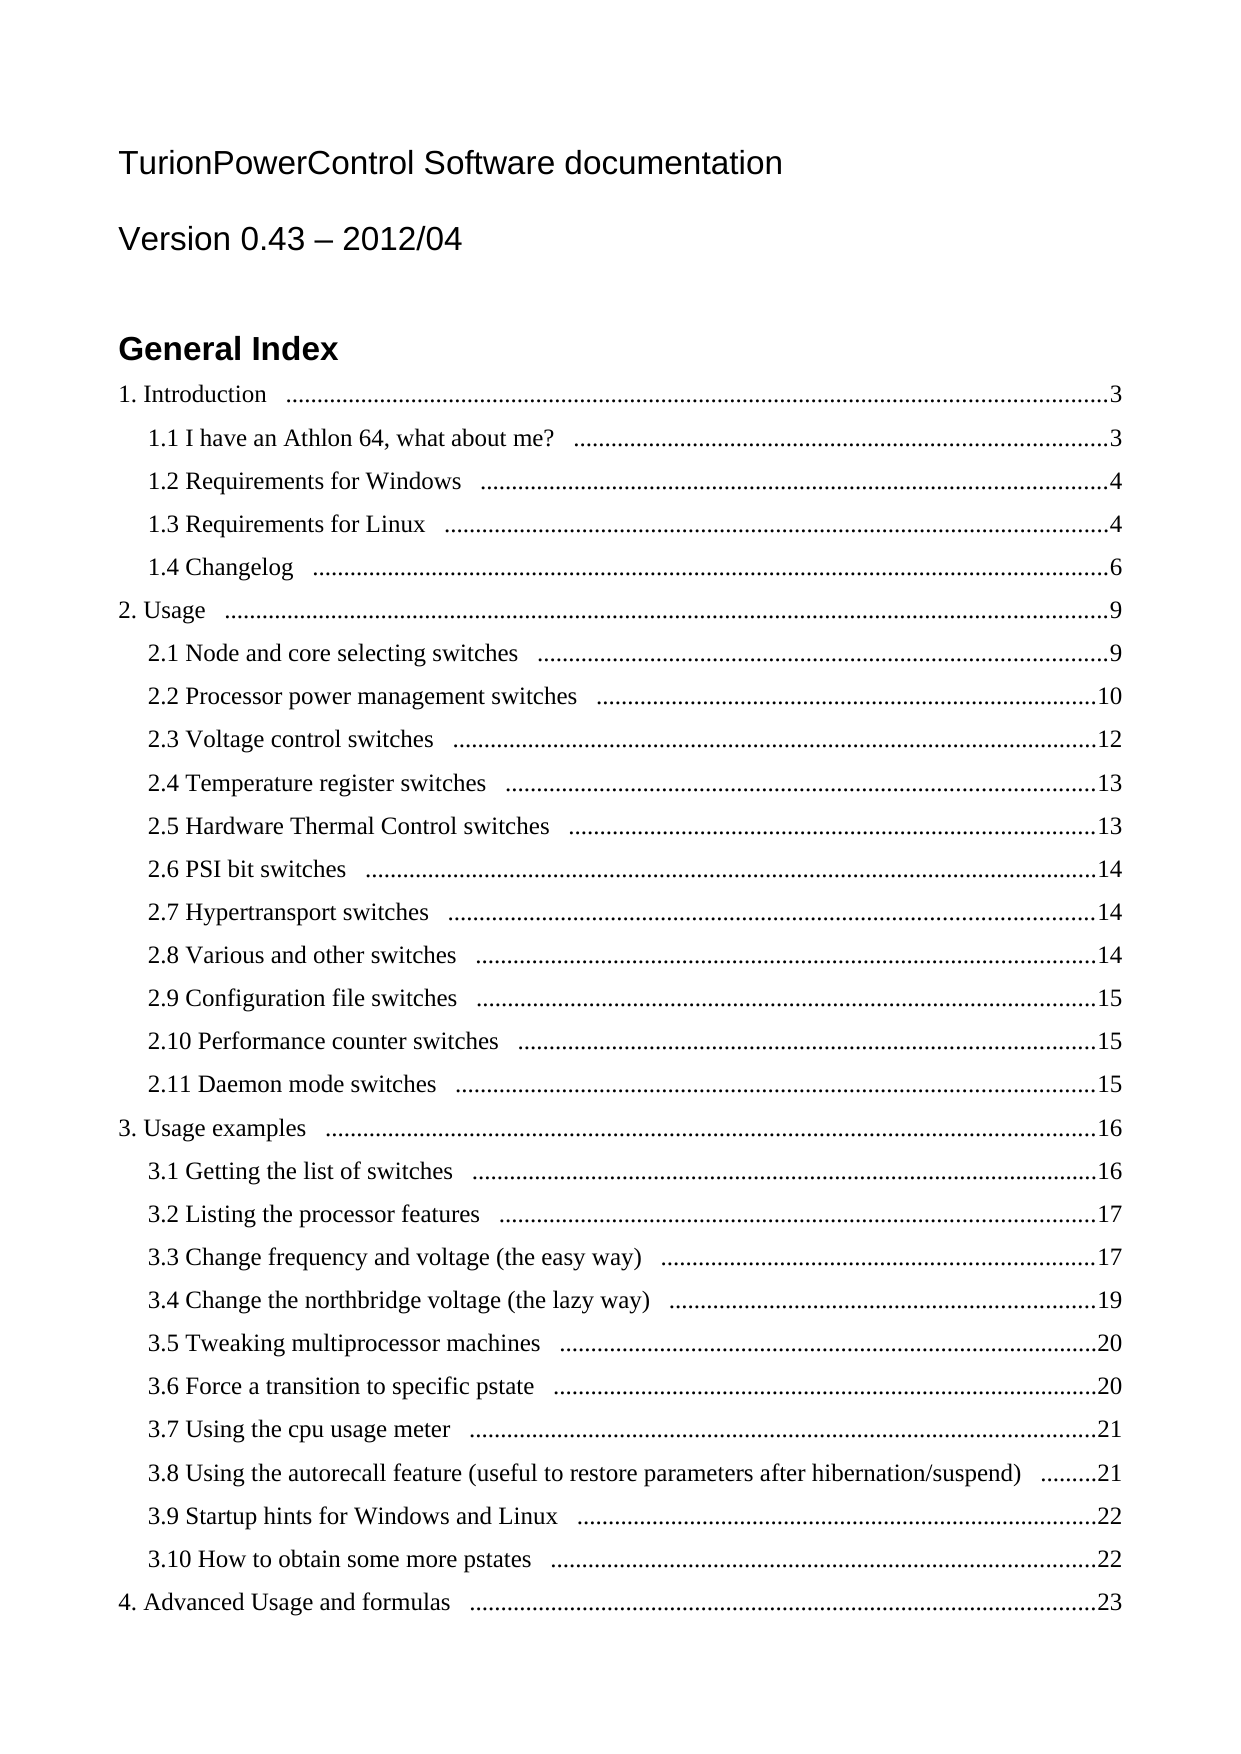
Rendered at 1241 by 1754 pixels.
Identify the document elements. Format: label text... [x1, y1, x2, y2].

text 2.2 Processor power management switches 10 [148, 681, 1122, 710]
subtitle TurionPowerControl Software documentation [118, 143, 1122, 182]
text 2.6 PSI bit switches 14 [148, 854, 1122, 883]
text 2.10 Performance counter switches 15 [148, 1026, 1122, 1055]
text 2.1 Node and core selecting switches 9 [148, 638, 1122, 667]
text 1.1 I have an Athlon 64, what about me? 3 [148, 423, 1122, 451]
text 3.3 Change frequency and voltage (the easy way) 17 [148, 1242, 1122, 1271]
subtitle Version 0.43 – 2012/04 [118, 219, 1122, 257]
text 3.7 Using the cpu usage meter 21 [148, 1414, 1122, 1443]
text 3.6 Force a transition to specific pstate 20 [148, 1371, 1122, 1400]
text 2. Usage 9 [118, 595, 1122, 624]
text 2.9 Configuration file switches 15 [148, 983, 1122, 1012]
text 1. Introduction 3 [118, 379, 1122, 408]
text 2.3 Voltage control switches 12 [148, 724, 1122, 753]
text 3.8 Using the autorecall feature (useful to restore parameters after hibernation/suspend) 21 [148, 1458, 1122, 1486]
text 3.4 Change the northbridge voltage (the lazy way) 19 [148, 1285, 1122, 1314]
text 3.10 How to obtain some more pstates 22 [148, 1544, 1122, 1573]
text 1.2 Requirements for Windows 4 [148, 466, 1122, 494]
text 3.5 Tweaking multiprocessor machines 20 [148, 1328, 1122, 1357]
text 2.8 Various and other switches 14 [148, 940, 1122, 969]
text 1.4 Changelog 6 [148, 552, 1122, 581]
text 3.9 Startup hints for Windows and Linux 22 [148, 1501, 1122, 1529]
text 3.1 Getting the list of switches 16 [148, 1156, 1122, 1184]
text 2.4 Temperature register switches 13 [148, 768, 1122, 796]
text 2.7 Hypertransport switches 14 [148, 897, 1122, 926]
text 4. Advanced Usage and formulas 23 [118, 1587, 1122, 1616]
subtitle General Index [118, 328, 1122, 367]
text 2.11 Daemon mode switches 15 [148, 1069, 1122, 1098]
text 2.5 Hardware Thermal Control switches 13 [148, 811, 1122, 839]
text 3. Usage examples 16 [118, 1113, 1122, 1141]
text 1.3 Requirements for Linux 4 [148, 509, 1122, 538]
text 3.2 Listing the processor features 17 [148, 1199, 1122, 1228]
